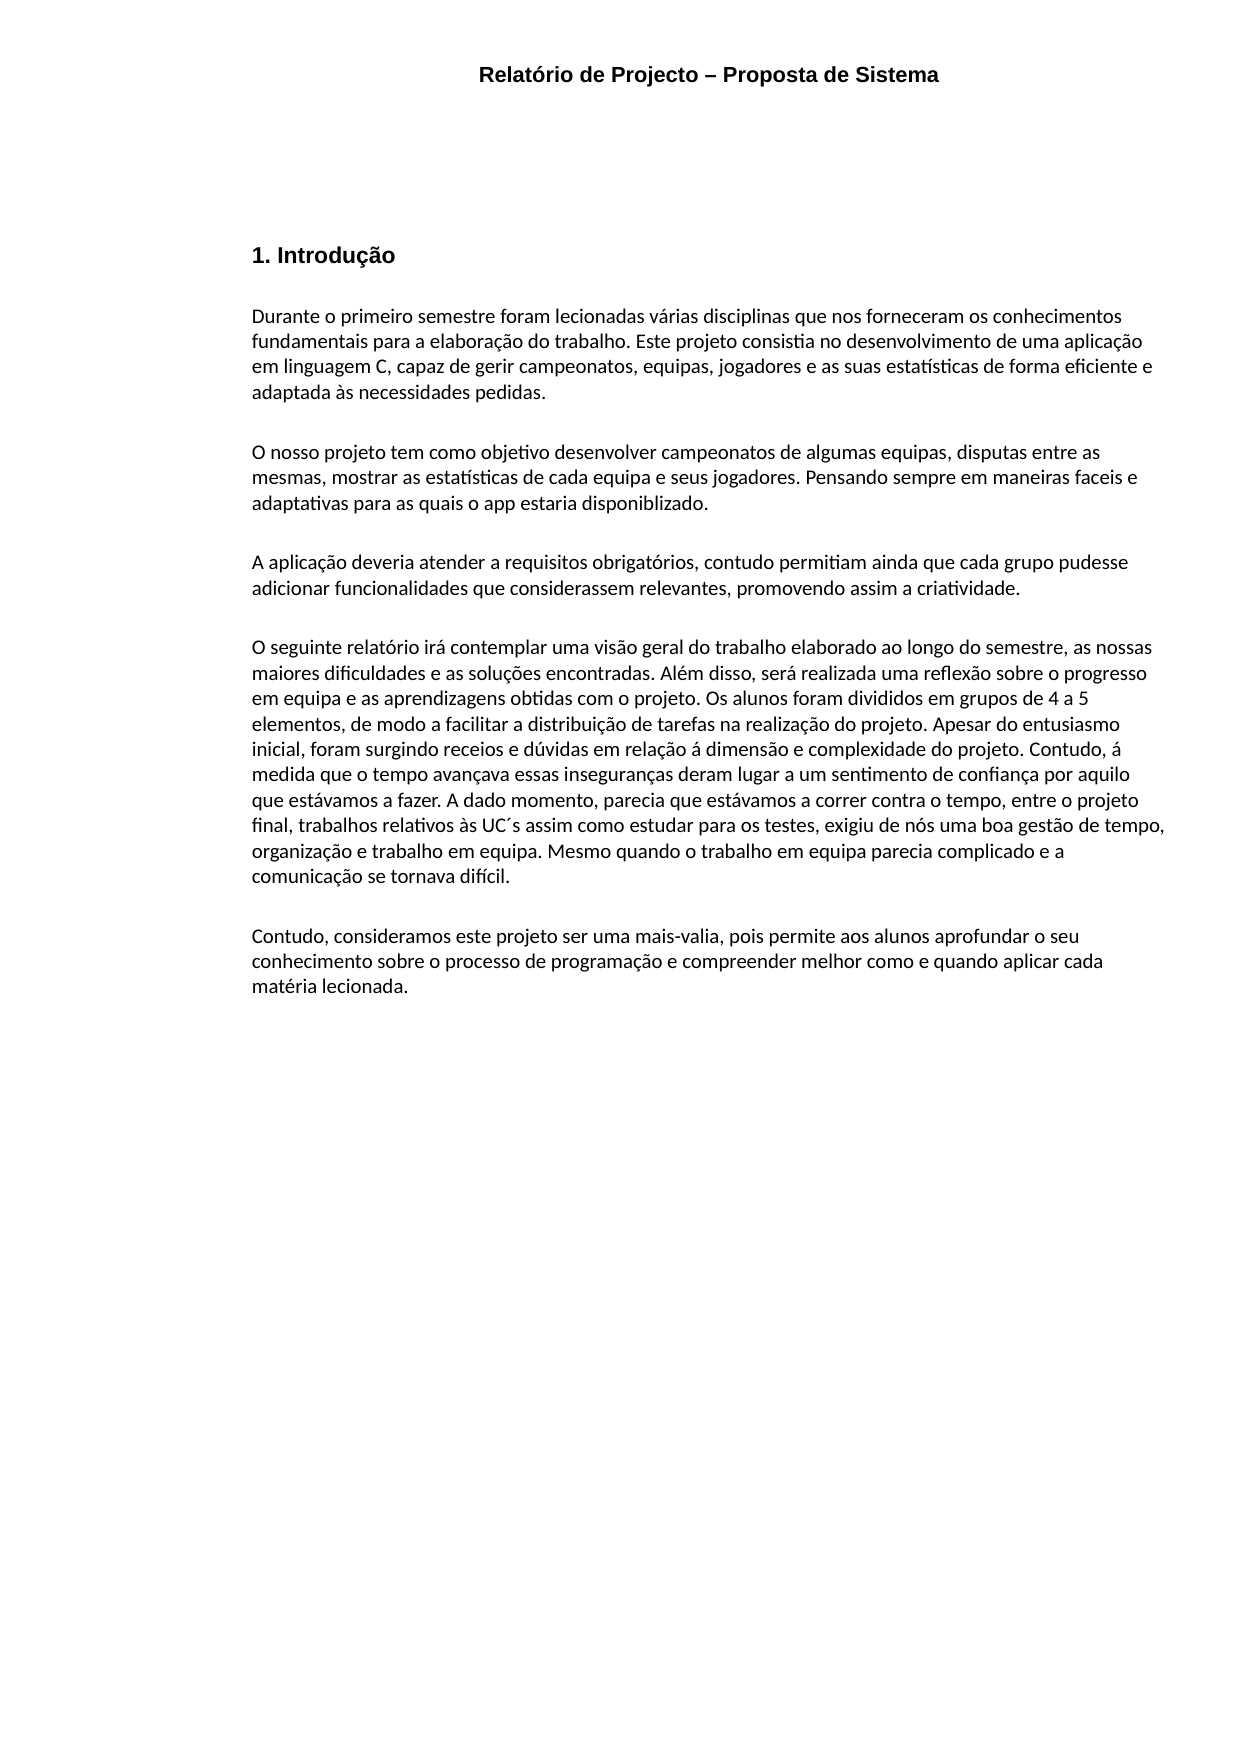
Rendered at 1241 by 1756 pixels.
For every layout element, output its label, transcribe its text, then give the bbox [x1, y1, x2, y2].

text A aplicação deveria atender a requisitos obrigatórios, contudo permitiam ainda que cada grupo pudesse adicionar funcionalidades que considerassem relevantes, promovendo assim a criatividade. [252, 549, 1166, 600]
text O nosso projeto tem como objetivo desenvolver campeonatos de algumas equipas, disputas entre as mesmas, mostrar as estatísticas de cada equipa e seus jogadores. Pensando sempre em maneiras faceis e adaptativas para as quais o app estaria disponiblizado. [252, 439, 1166, 515]
text Durante o primeiro semestre foram lecionadas várias disciplinas que nos forneceram os conhecimentos fundamentais para a elaboração do trabalho. Este projeto consistia no desenvolvimento de uma aplicação em linguagem C, capaz de gerir campeonatos, equipas, jogadores e as suas estatísticas de forma eficiente e adaptada às necessidades pedidas. [252, 303, 1166, 404]
subtitle 1. Introdução [252, 242, 1240, 269]
text O seguinte relatório irá contemplar uma visão geral do trabalho elaborado ao longo do semestre, as nossas maiores dificuldades e as soluções encontradas. Além disso, será realizada uma reflexão sobre o progresso em equipa e as aprendizagens obtidas com o projeto. Os alunos foram divididos em grupos de 4 a 5 elementos, de modo a facilitar a distribuição de tarefas na realização do projeto. Apesar do entusiasmo inicial, foram surgindo receios e dúvidas em relação á dimensão e complexidade do projeto. Contudo, á medida que o tempo avançava essas inseguranças deram lugar a um sentimento de confiança por aquilo que estávamos a fazer. A dado momento, parecia que estávamos a correr contra o tempo, entre o projeto final, trabalhos relativos às UC´s assim como estudar para os testes, exigiu de nós uma boa gestão de tempo, organização e trabalho em equipa. Mesmo quando o trabalho em equipa parecia complicado e a comunicação se tornava difícil. [252, 634, 1166, 889]
text Contudo, consideramos este projeto ser uma mais-valia, pois permite aos alunos aprofundar o seu conhecimento sobre o processo de programação e compreender melhor como e quando aplicar cada matéria lecionada. [252, 923, 1166, 999]
